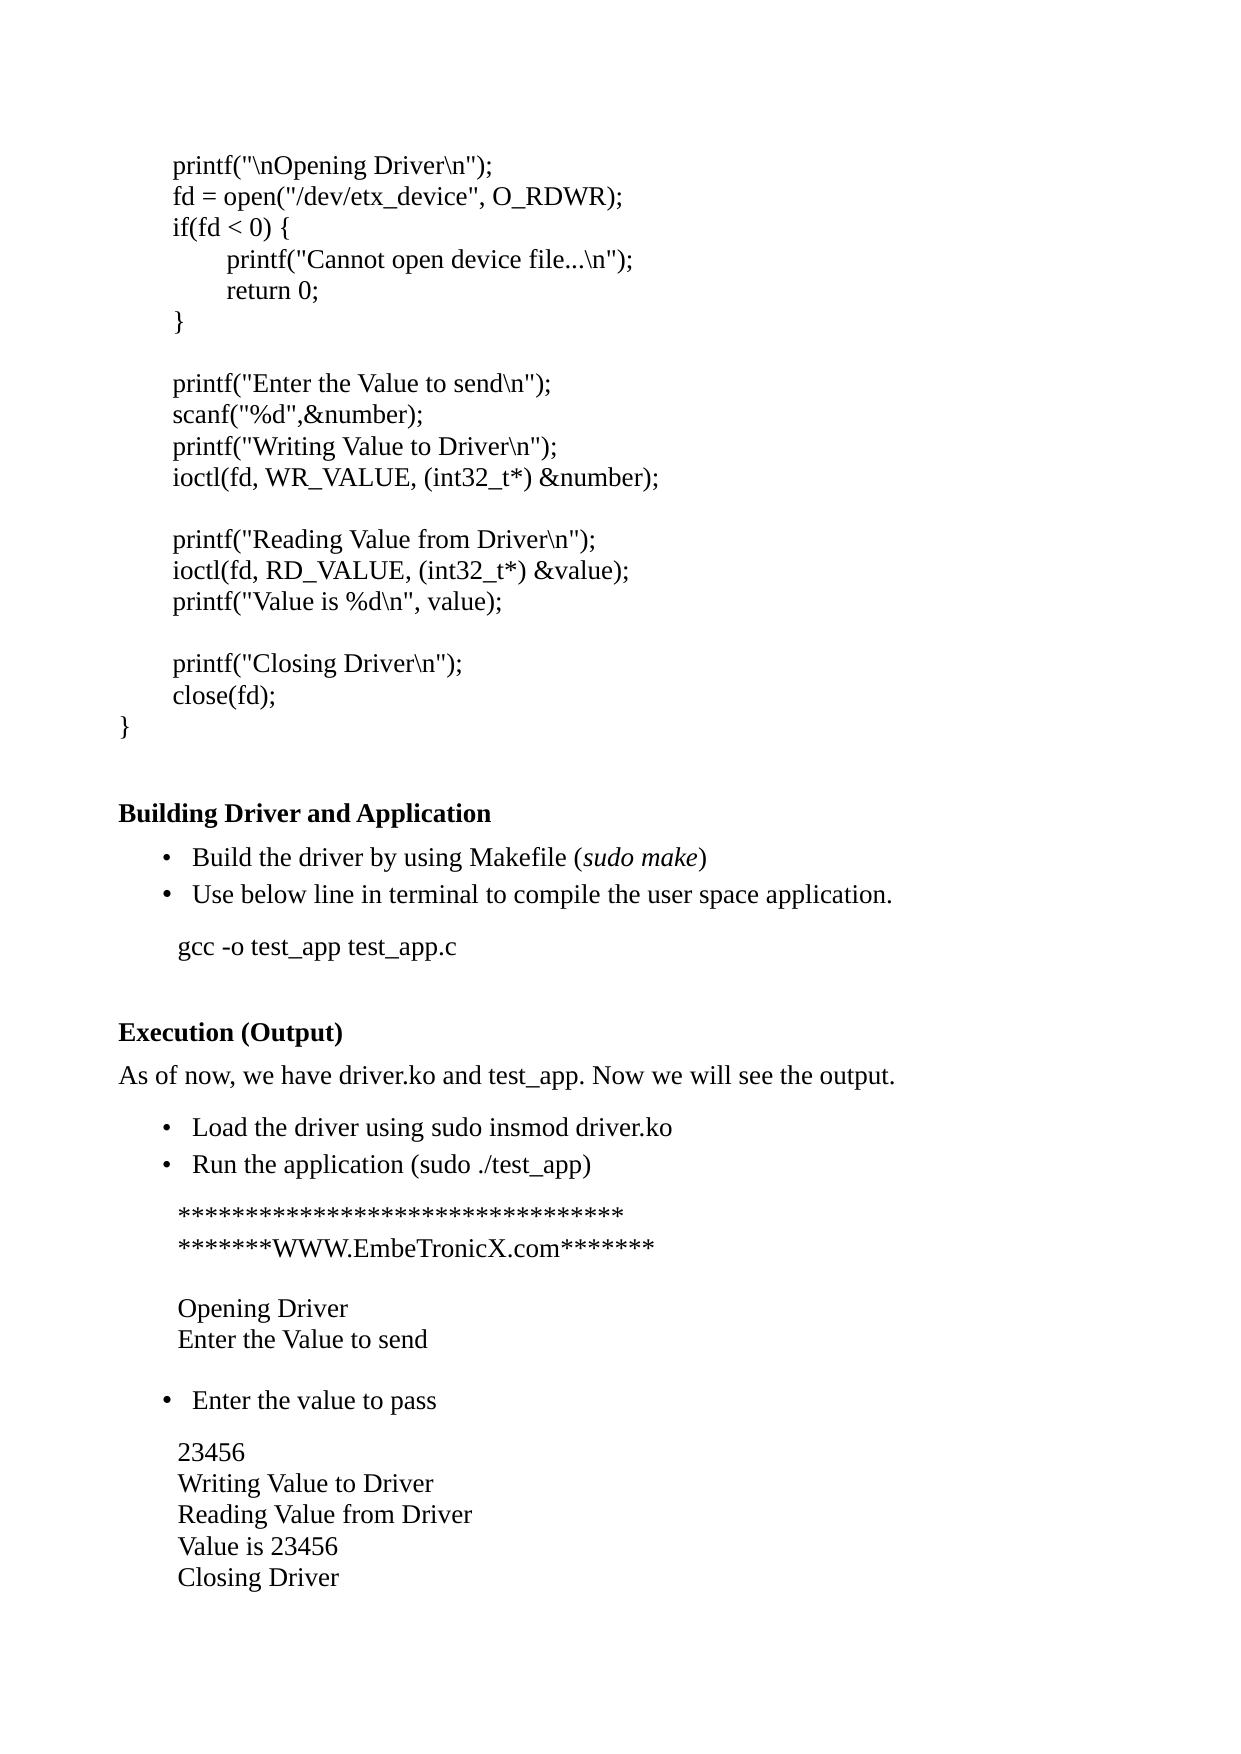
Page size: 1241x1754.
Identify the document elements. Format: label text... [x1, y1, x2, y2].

list Build the driver by using Makefile (sudo make) [162, 841, 1122, 872]
text As of now, we have driver.ko and test_app. Now we will see the output. [118, 1059, 1122, 1091]
text printf("Value is %d\n", value); [118, 585, 1122, 616]
text Opening Driver Enter the Value to send [177, 1292, 1063, 1354]
text printf("Reading Value from Driver\n"); [118, 523, 1122, 554]
list Load the driver using sudo insmod driver.ko [162, 1111, 1122, 1142]
text gcc -o test_app test_app.c [177, 930, 1063, 961]
text fd = open("/dev/etx_device", O_RDWR); [118, 180, 1122, 212]
text if(fd < 0) { [118, 212, 1122, 243]
text return 0; [118, 274, 1122, 305]
text 23456 Writing Value to Driver Reading Value from Driver Value is 23456 Closing Driver [177, 1436, 1063, 1592]
text printf("Enter the Value to send\n"); [118, 367, 1122, 398]
text scanf("%d",&number); [118, 398, 1122, 429]
text close(fd); [118, 679, 1122, 710]
subtitle Building Driver and Application [118, 797, 1122, 828]
subtitle Execution (Output) [118, 1016, 1122, 1047]
list Enter the value to pass [162, 1384, 1122, 1415]
text printf("Cannot open device file...\n"); [118, 243, 1122, 274]
text ioctl(fd, RD_VALUE, (int32_t*) &value); [118, 554, 1122, 585]
text } [118, 305, 1122, 336]
list Use below line in terminal to compile the user space application. [162, 878, 1122, 909]
text } [118, 710, 1122, 741]
list Run the application (sudo ./test_app) [162, 1149, 1122, 1180]
text printf("\nOpening Driver\n"); [118, 149, 1122, 180]
text printf("Writing Value to Driver\n"); [118, 429, 1122, 461]
text ioctl(fd, WR_VALUE, (int32_t*) &number); [118, 461, 1122, 492]
text ********************************* *******WWW.EmbeTronicX.com******* [177, 1201, 1063, 1263]
text printf("Closing Driver\n"); [118, 648, 1122, 679]
